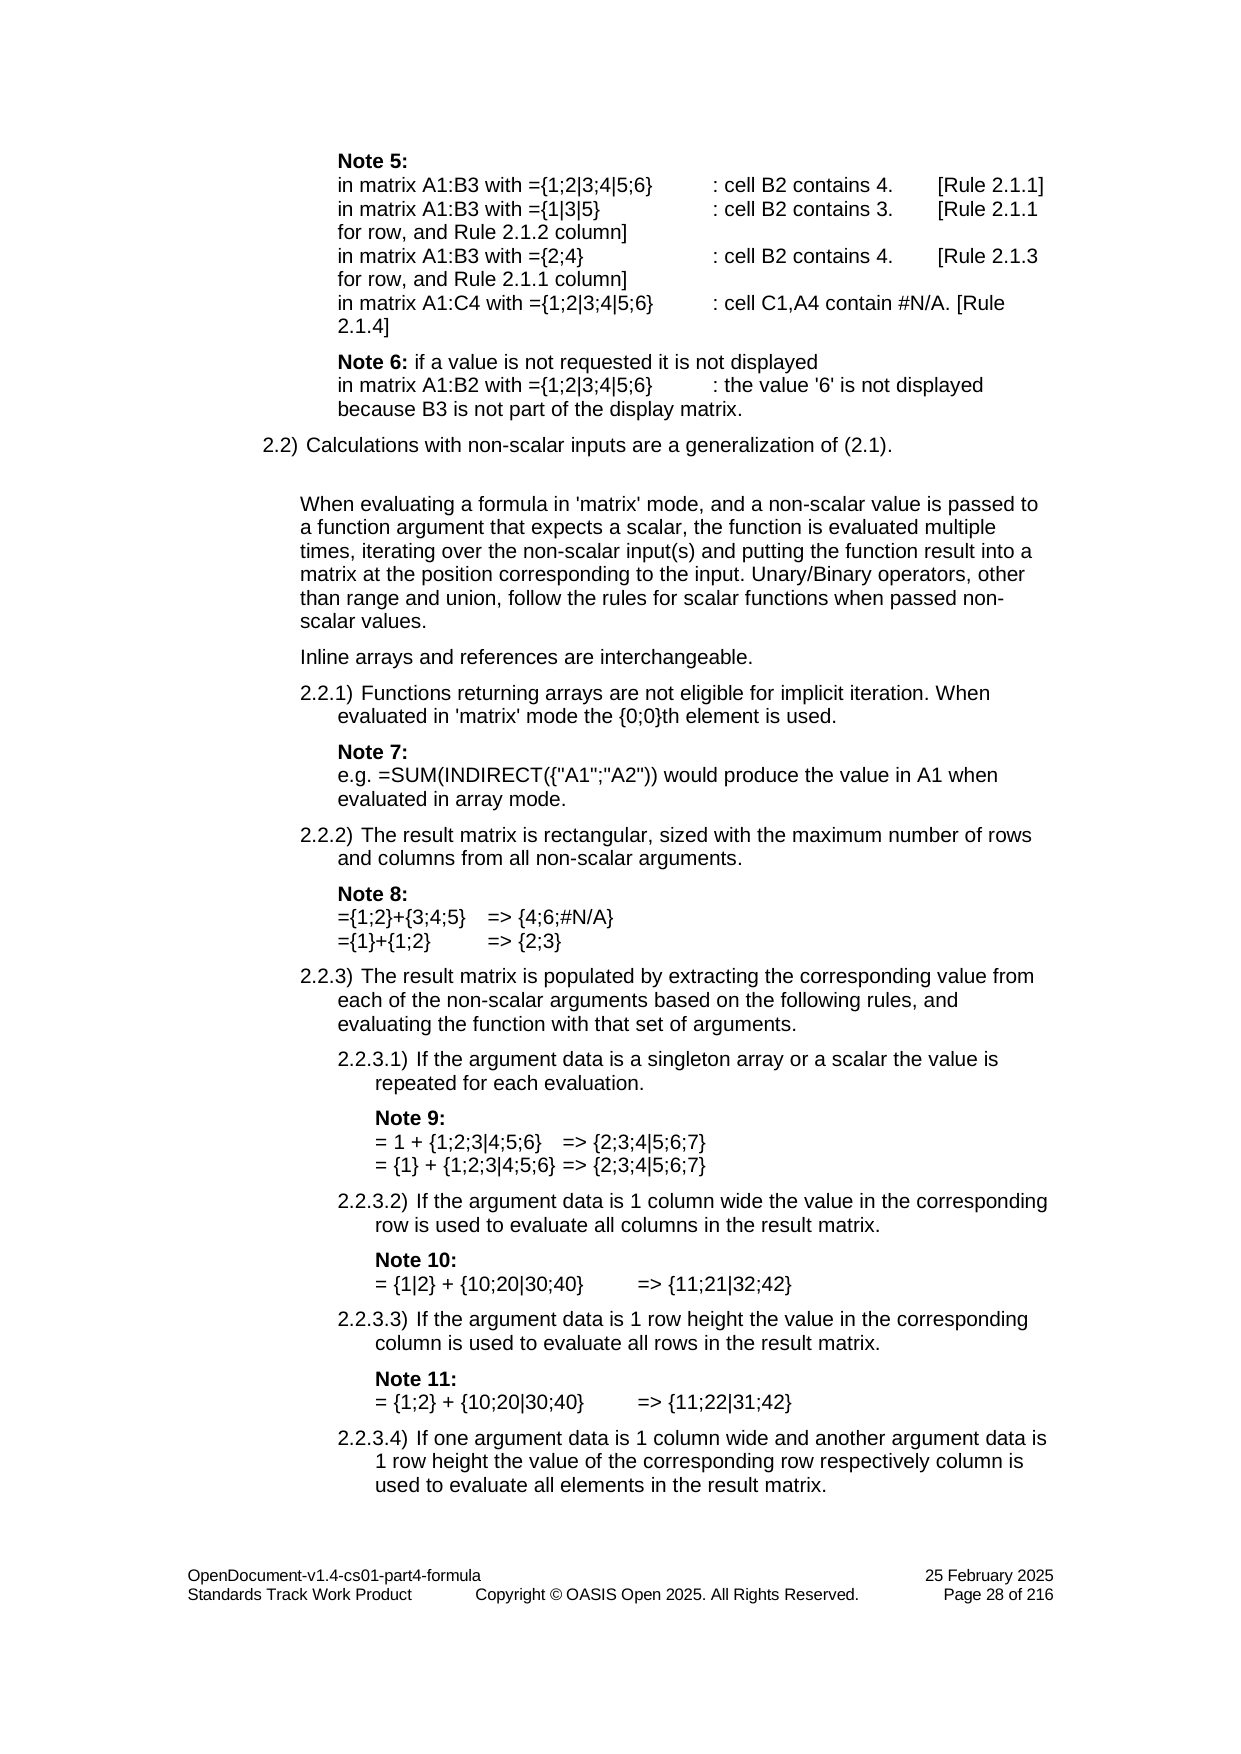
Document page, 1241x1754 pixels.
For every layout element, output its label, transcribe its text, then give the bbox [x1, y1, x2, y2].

list Inline arrays and references are interchangeable. [262, 646, 1053, 669]
list Note 10: = {1|2} + {10;20|30;40} => {11;21|32;42} [337, 1249, 1053, 1296]
list When evaluating a formula in 'matrix' mode, and a non-scalar value is passed to a function argument that expects a scalar, the function is evaluated multiple times, iterating over the non-scalar input(s) and putting the function result into a matrix at the position corresponding to the input. Unary/Binary operators, other than range and union, follow the rules for scalar functions when passed non-scalar values. [262, 469, 1053, 633]
list If one argument data is 1 column wide and another argument data is 1 row height the value of the corresponding row respectively column is used to evaluate all elements in the result matrix. [337, 1426, 1053, 1497]
list If the argument data is 1 row height the value in the corresponding column is used to evaluate all rows in the result matrix. [337, 1308, 1053, 1355]
list Calculations with non-scalar inputs are a generalization of (2.1). [262, 433, 1053, 457]
list The result matrix is populated by extracting the corresponding value from each of the non-scalar arguments based on the following rules, and evaluating the function with that set of arguments. [300, 965, 1053, 1036]
list Note 7: e.g. =SUM(INDIRECT({"A1";"A2")) would produce the value in A1 when evaluated in array mode. [300, 740, 1053, 811]
list Note 9: = 1 + {1;2;3|4;5;6} => {2;3;4|5;6;7} = {1} + {1;2;3|4;5;6} => {2;3;4|5;6;7} [337, 1107, 1053, 1177]
list Note 8: ={1;2}+{3;4;5} => {4;6;#N/A} ={1}+{1;2} => {2;3} [300, 882, 1053, 953]
list Note 6: if a value is not requested it is not displayed in matrix A1:B2 with ={1;2|3;4|5;6} : the value '6' is not displayed because B3 is not part of the display matrix. [300, 350, 1053, 421]
list Note 5: in matrix A1:B3 with ={1;2|3;4|5;6} : cell B2 contains 4. [Rule 2.1.1] in matrix A1:B3 with ={1|3|5} : cell B2 contains 3. [Rule 2.1.1 for row, and Rule 2.1.2 column] in matrix A1:B3 with ={2;4} : cell B2 contains 4. [Rule 2.1.3 for row, and Rule 2.1.1 column] in matrix A1:C4 with ={1;2|3;4|5;6} : cell C1,A4 contain #N/A. [Rule 2.1.4] [300, 150, 1053, 338]
list The result matrix is rectangular, sized with the maximum number of rows and columns from all non-scalar arguments. [300, 823, 1053, 870]
list If the argument data is a singleton array or a scalar the value is repeated for each evaluation. [337, 1048, 1053, 1095]
list If the argument data is 1 column wide the value in the corresponding row is used to evaluate all columns in the result matrix. [337, 1189, 1053, 1237]
list Note 11: = {1;2} + {10;20|30;40} => {11;22|31;42} [337, 1367, 1053, 1414]
list Functions returning arrays are not eligible for implicit iteration. When evaluated in 'matrix' mode the {0;0}th element is used. [300, 681, 1053, 728]
